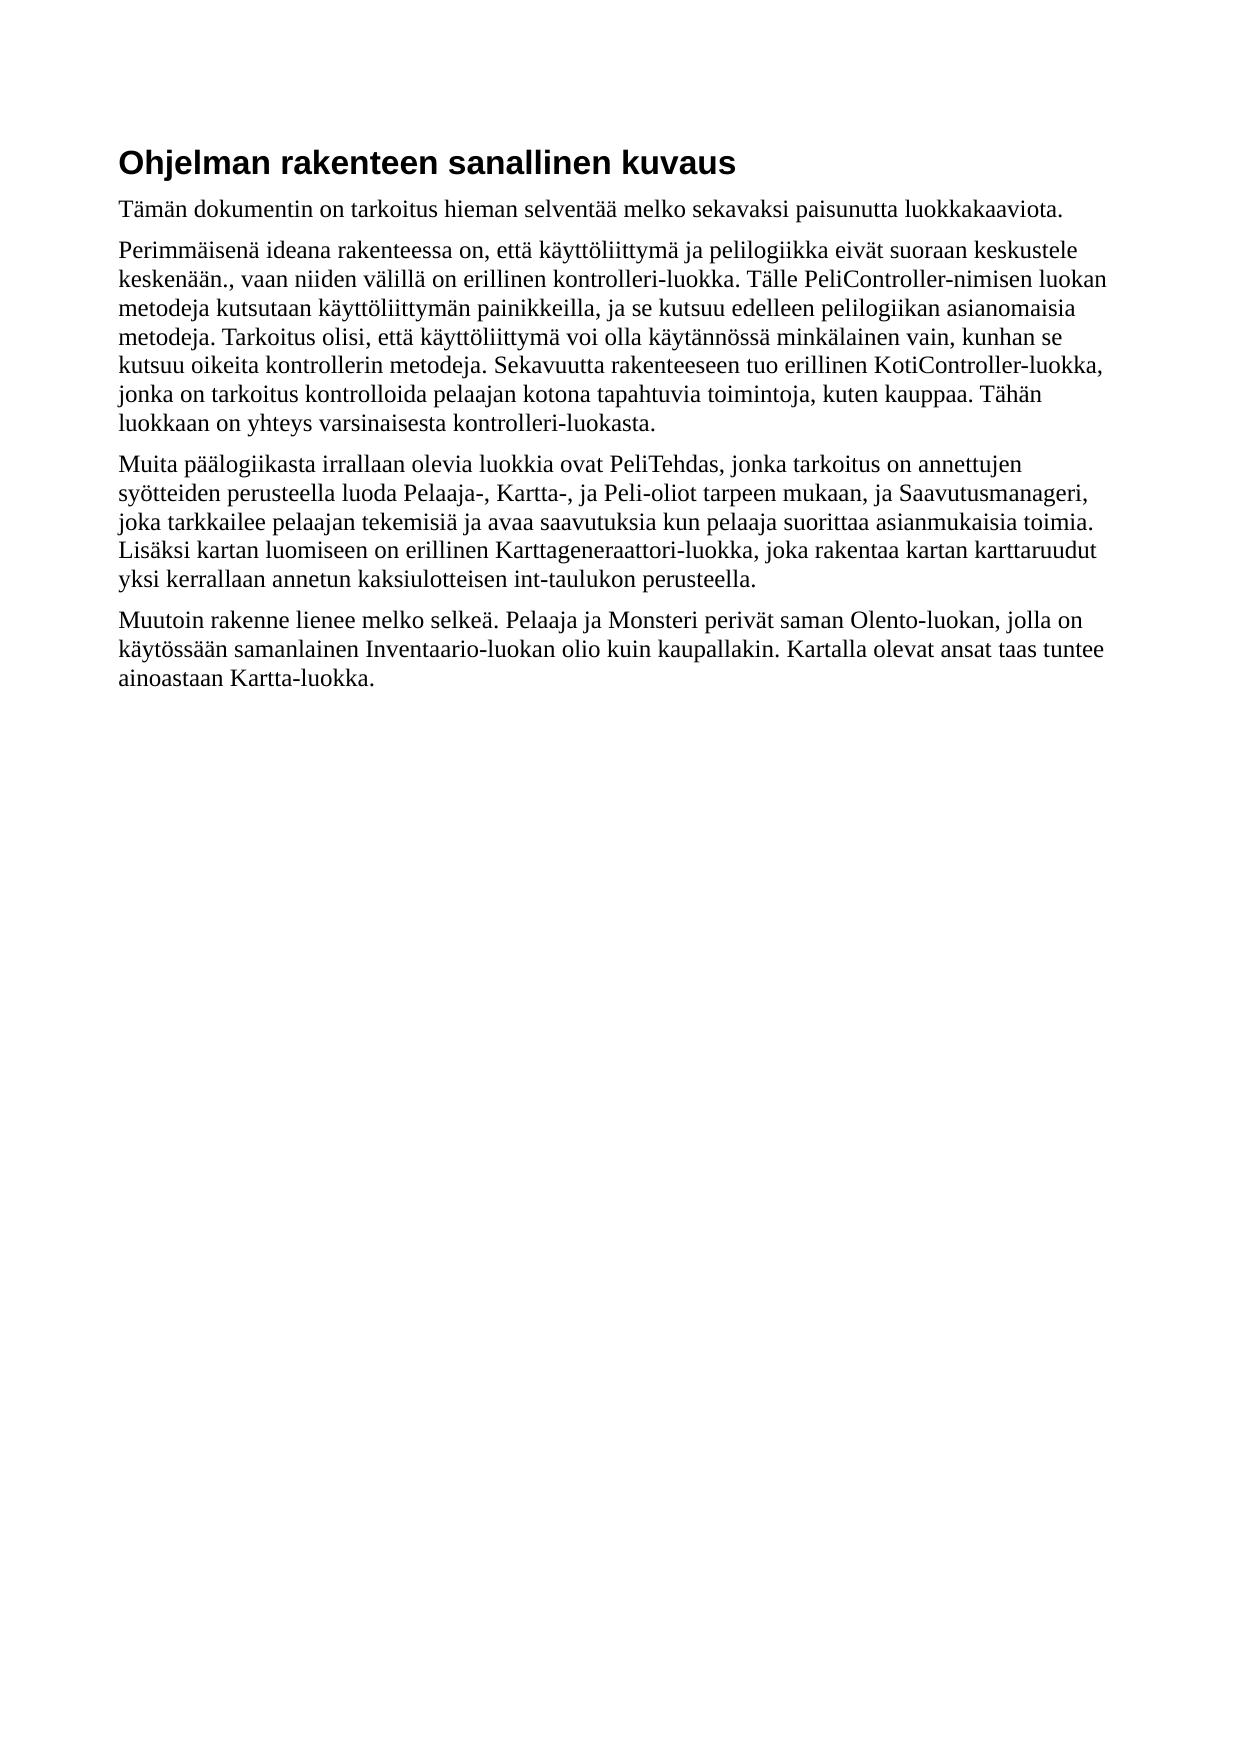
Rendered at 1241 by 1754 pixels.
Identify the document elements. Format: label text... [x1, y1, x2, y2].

subtitle Ohjelman rakenteen sanallinen kuvaus [118, 143, 1122, 182]
text Perimmäisenä ideana rakenteessa on, että käyttöliittymä ja pelilogiikka eivät suoraan keskustele keskenään., vaan niiden välillä on erillinen kontrolleri-luokka. Tälle PeliController-nimisen luokan metodeja kutsutaan käyttöliittymän painikkeilla, ja se kutsuu edelleen pelilogiikan asianomaisia metodeja. Tarkoitus olisi, että käyttöliittymä voi olla käytännössä minkälainen vain, kunhan se kutsuu oikeita kontrollerin metodeja. Sekavuutta rakenteeseen tuo erillinen KotiController-luokka, jonka on tarkoitus kontrolloida pelaajan kotona tapahtuvia toimintoja, kuten kauppaa. Tähän luokkaan on yhteys varsinaisesta kontrolleri-luokasta. [118, 236, 1122, 437]
text Muutoin rakenne lienee melko selkeä. Pelaaja ja Monsteri perivät saman Olento-luokan, jolla on käytössään samanlainen Inventaario-luokan olio kuin kaupallakin. Kartalla olevat ansat taas tuntee ainoastaan Kartta-luokka. [118, 606, 1122, 692]
text Tämän dokumentin on tarkoitus hieman selventää melko sekavaksi paisunutta luokkakaaviota. [118, 194, 1122, 223]
text Muita päälogiikasta irrallaan olevia luokkia ovat PeliTehdas, jonka tarkoitus on annettujen syötteiden perusteella luoda Pelaaja-, Kartta-, ja Peli-oliot tarpeen mukaan, ja Saavutusmanageri, joka tarkkailee pelaajan tekemisiä ja avaa saavutuksia kun pelaaja suorittaa asianmukaisia toimia. Lisäksi kartan luomiseen on erillinen Karttageneraattori-luokka, joka rakentaa kartan karttaruudut yksi kerrallaan annetun kaksiulotteisen int-taulukon perusteella. [118, 449, 1122, 593]
